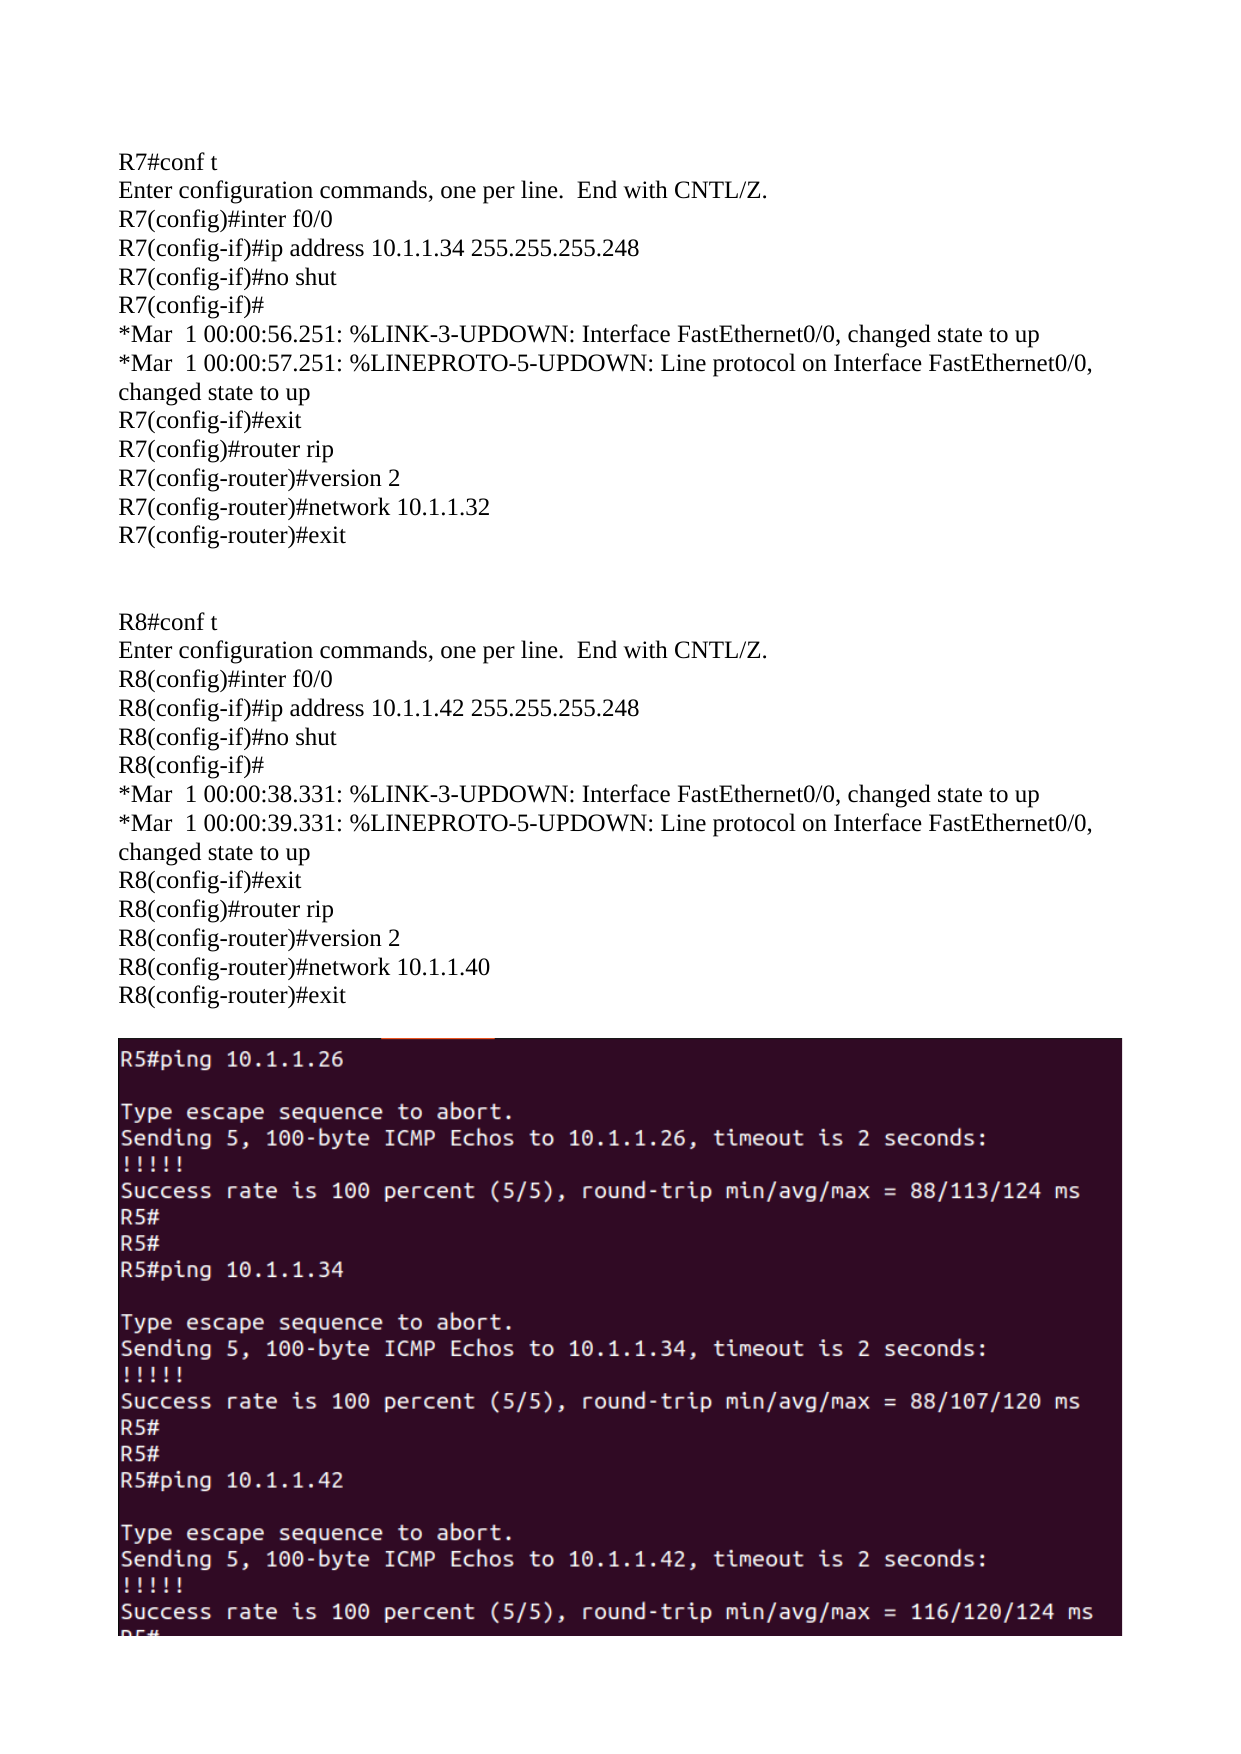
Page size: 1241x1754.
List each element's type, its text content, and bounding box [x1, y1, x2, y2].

text R8(config)#inter f0/0 [118, 664, 1122, 693]
text R7(config)#inter f0/0 [118, 204, 1122, 233]
text R7(config-if)#exit [118, 406, 1122, 434]
text *Mar 1 00:00:38.331: %LINK-3-UPDOWN: Interface FastEthernet0/0, changed state to up [118, 779, 1122, 808]
text R8(config-if)# [118, 751, 1122, 779]
text *Mar 1 00:00:56.251: %LINK-3-UPDOWN: Interface FastEthernet0/0, changed state to up [118, 319, 1122, 348]
picture [118, 1038, 1123, 1636]
text R7(config-if)#ip address 10.1.1.34 255.255.255.248 [118, 233, 1122, 262]
text R8(config-router)#version 2 [118, 923, 1122, 952]
text R7(config-router)#version 2 [118, 463, 1122, 492]
text R8#conf t [118, 607, 1122, 636]
text R7(config)#router rip [118, 434, 1122, 463]
text R8(config-if)#no shut [118, 722, 1122, 751]
text R8(config-router)#exit [118, 981, 1122, 1009]
text *Mar 1 00:00:39.331: %LINEPROTO-5-UPDOWN: Line protocol on Interface FastEthernet0/0, changed state to up [118, 808, 1122, 866]
text R8(config-if)#ip address 10.1.1.42 255.255.255.248 [118, 693, 1122, 722]
text R8(config)#router rip [118, 894, 1122, 923]
text R7#conf t [118, 147, 1122, 176]
text R7(config-router)#network 10.1.1.32 [118, 492, 1122, 521]
text R8(config-router)#network 10.1.1.40 [118, 952, 1122, 981]
text R7(config-if)# [118, 291, 1122, 319]
text R7(config-if)#no shut [118, 262, 1122, 291]
text R7(config-router)#exit [118, 521, 1122, 549]
text R8(config-if)#exit [118, 866, 1122, 894]
text *Mar 1 00:00:57.251: %LINEPROTO-5-UPDOWN: Line protocol on Interface FastEthernet0/0, changed state to up [118, 348, 1122, 406]
text Enter configuration commands, one per line. End with CNTL/Z. [118, 176, 1122, 204]
text Enter configuration commands, one per line. End with CNTL/Z. [118, 636, 1122, 664]
